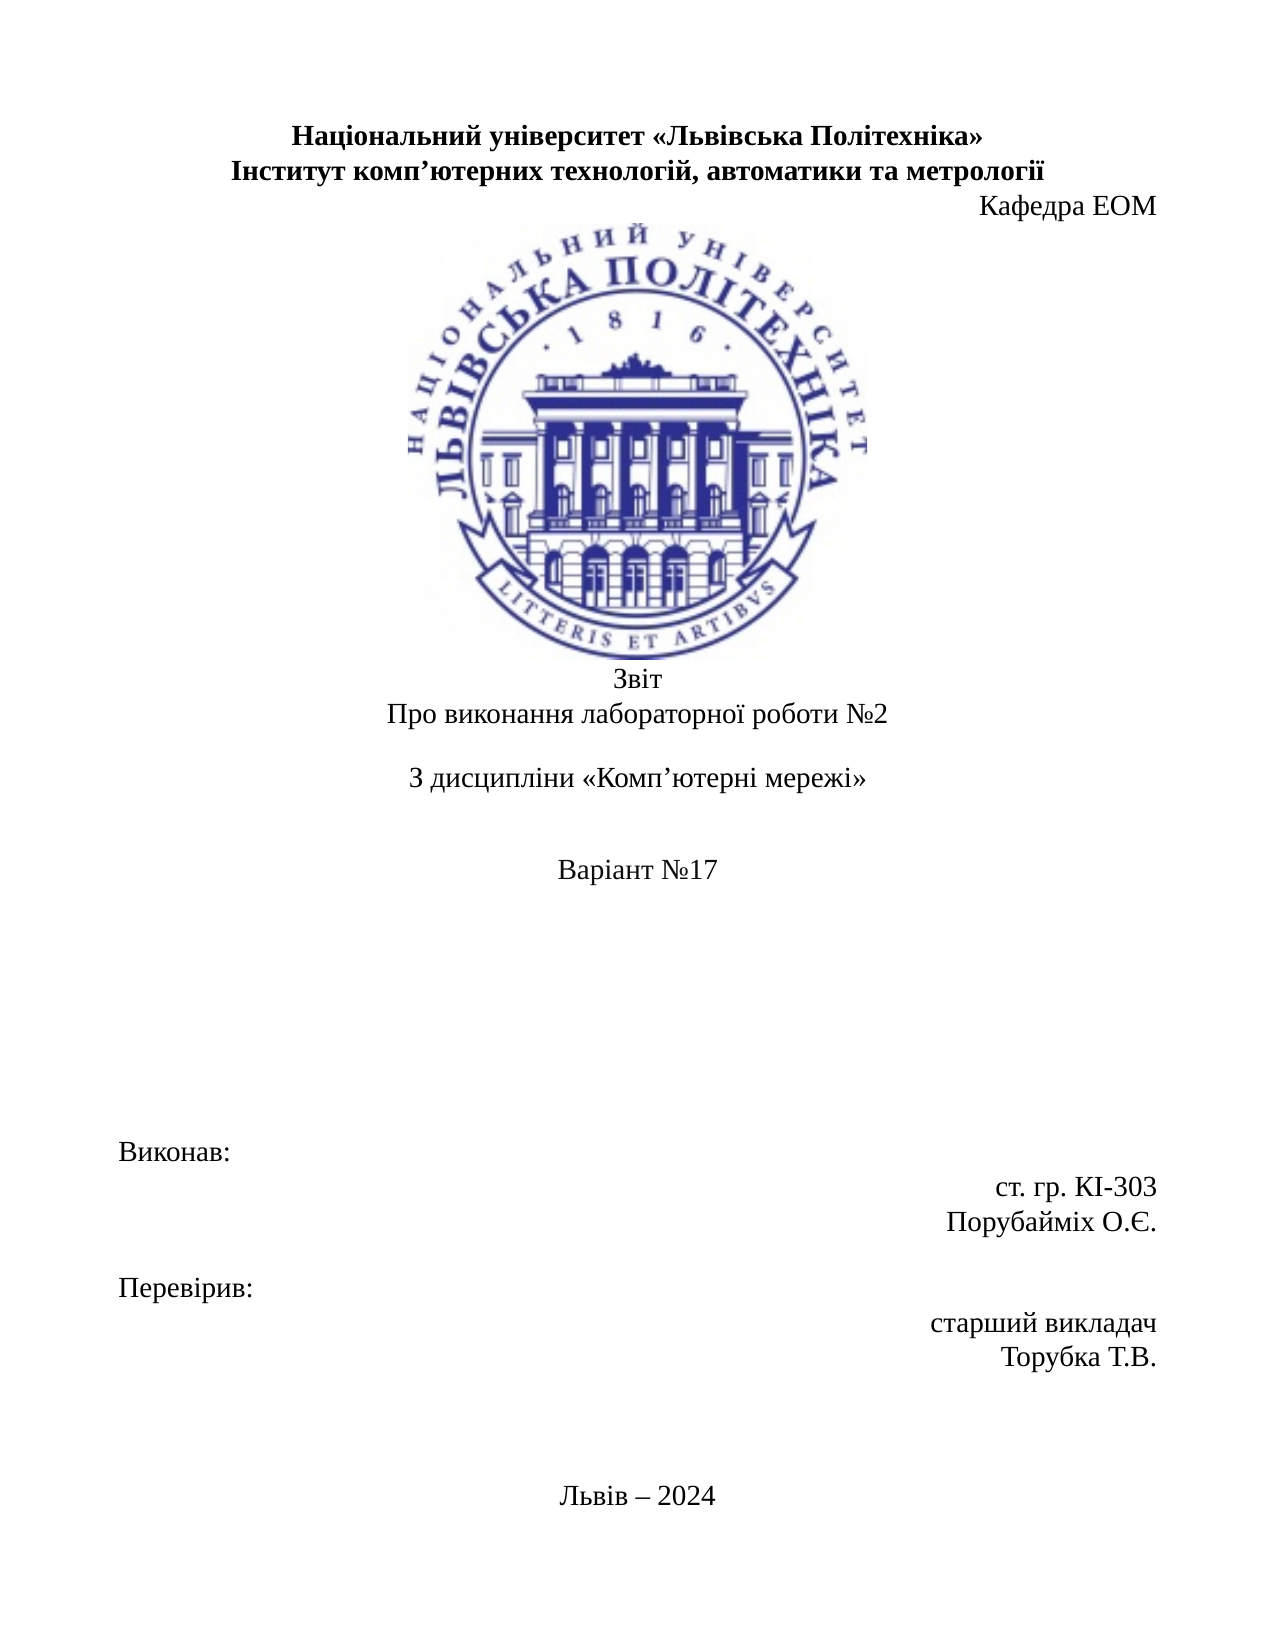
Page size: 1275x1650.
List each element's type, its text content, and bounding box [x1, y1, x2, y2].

text Перевірив: [118, 1270, 1157, 1303]
text Порубайміх О.Є. [118, 1204, 1157, 1238]
text Національний університет «Львівська Політехніка» [118, 118, 1157, 152]
text Інститут комп’ютерних технологій, автоматики та метрології [118, 153, 1157, 187]
text Львів – 2024 [118, 1478, 1157, 1511]
text Торубка Т.В. [118, 1339, 1157, 1372]
text ст. гр. КІ-303 [118, 1169, 1157, 1203]
text Про виконання лабораторної роботи №2 [118, 696, 1157, 730]
text Виконав: [118, 1134, 1157, 1168]
picture [407, 223, 868, 660]
subtitle Варіант №17 [118, 852, 1157, 886]
text Звіт [118, 661, 1157, 694]
text старший викладач [118, 1305, 1157, 1339]
text Кафедра ЕОМ [118, 188, 1157, 222]
subtitle З дисципліни «Комп’ютерні мережі» [118, 761, 1157, 794]
